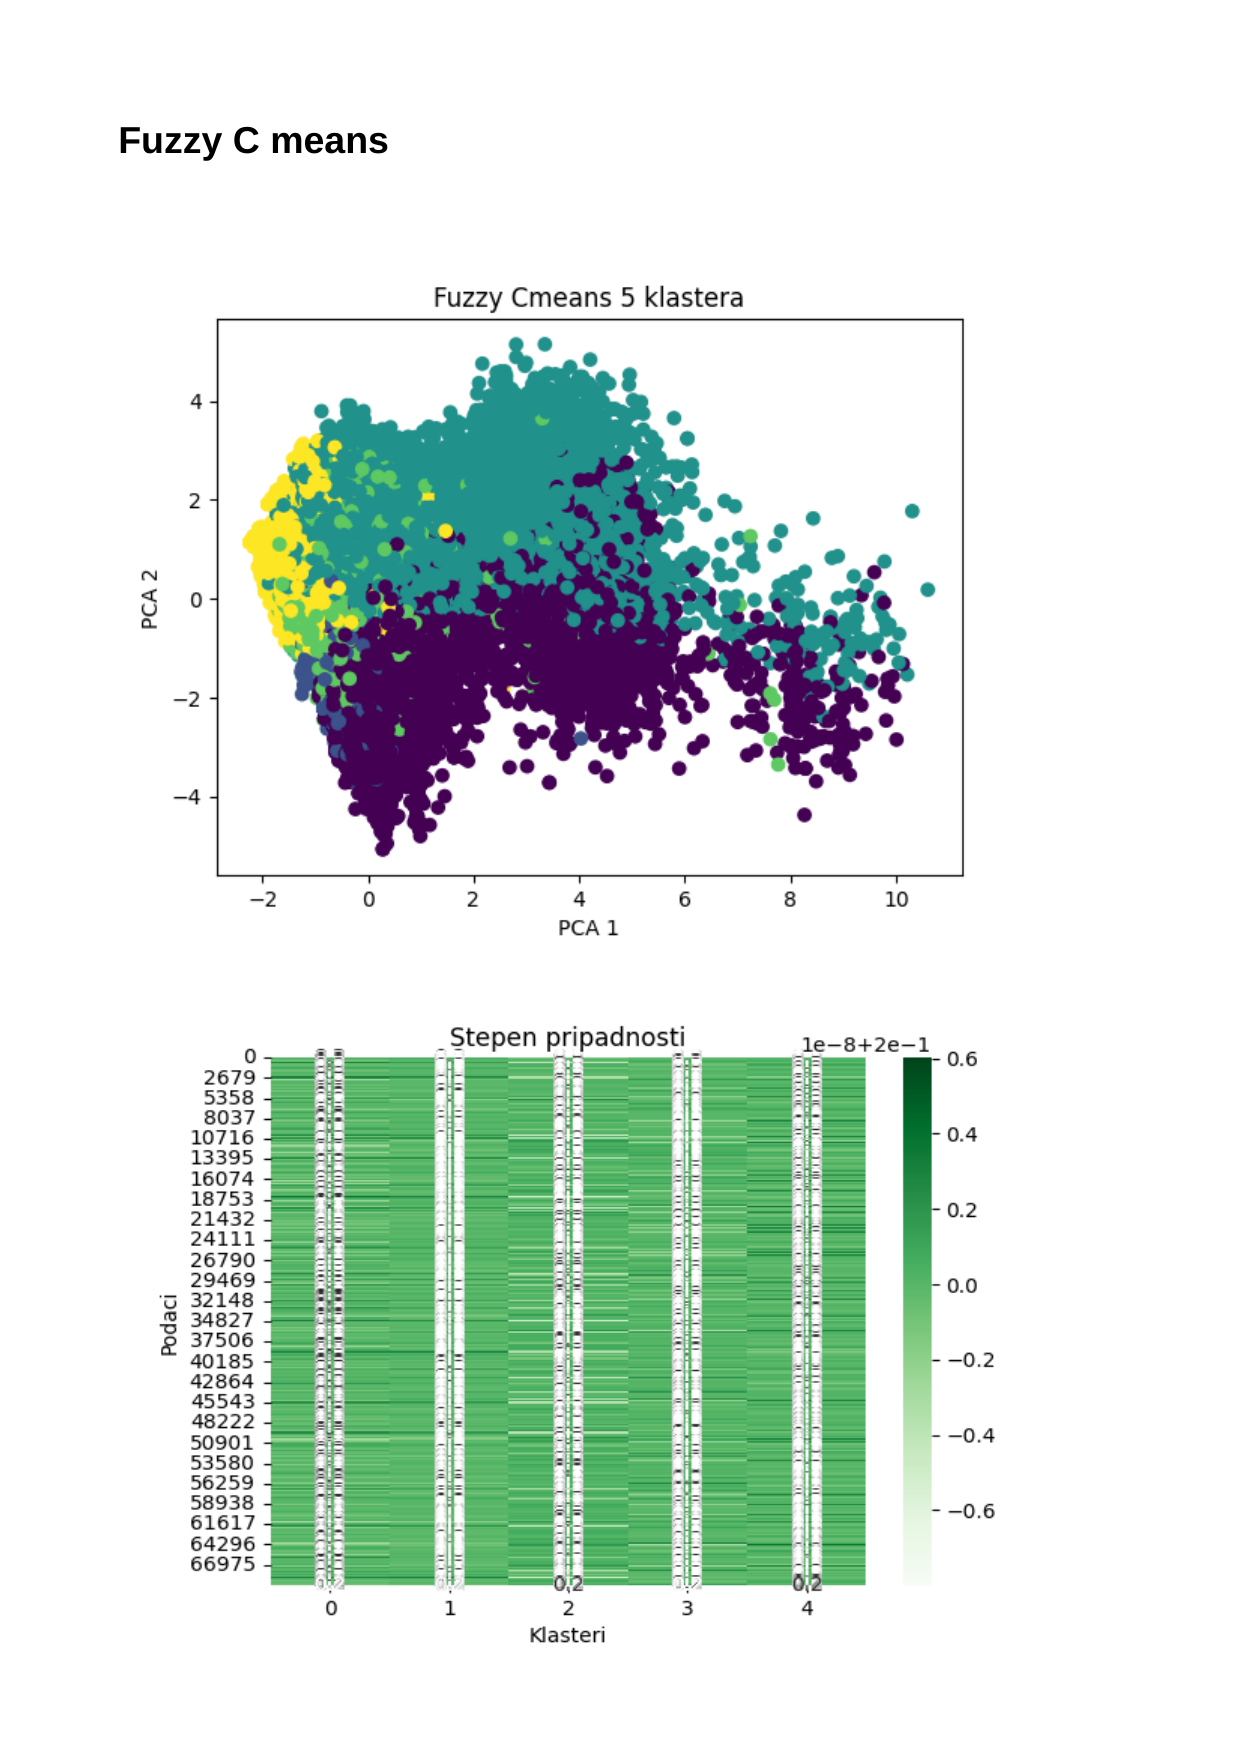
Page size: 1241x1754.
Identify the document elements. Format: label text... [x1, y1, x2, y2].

subtitle Fuzzy C means [118, 118, 1122, 161]
picture [127, 271, 975, 955]
picture [146, 1012, 1010, 1661]
